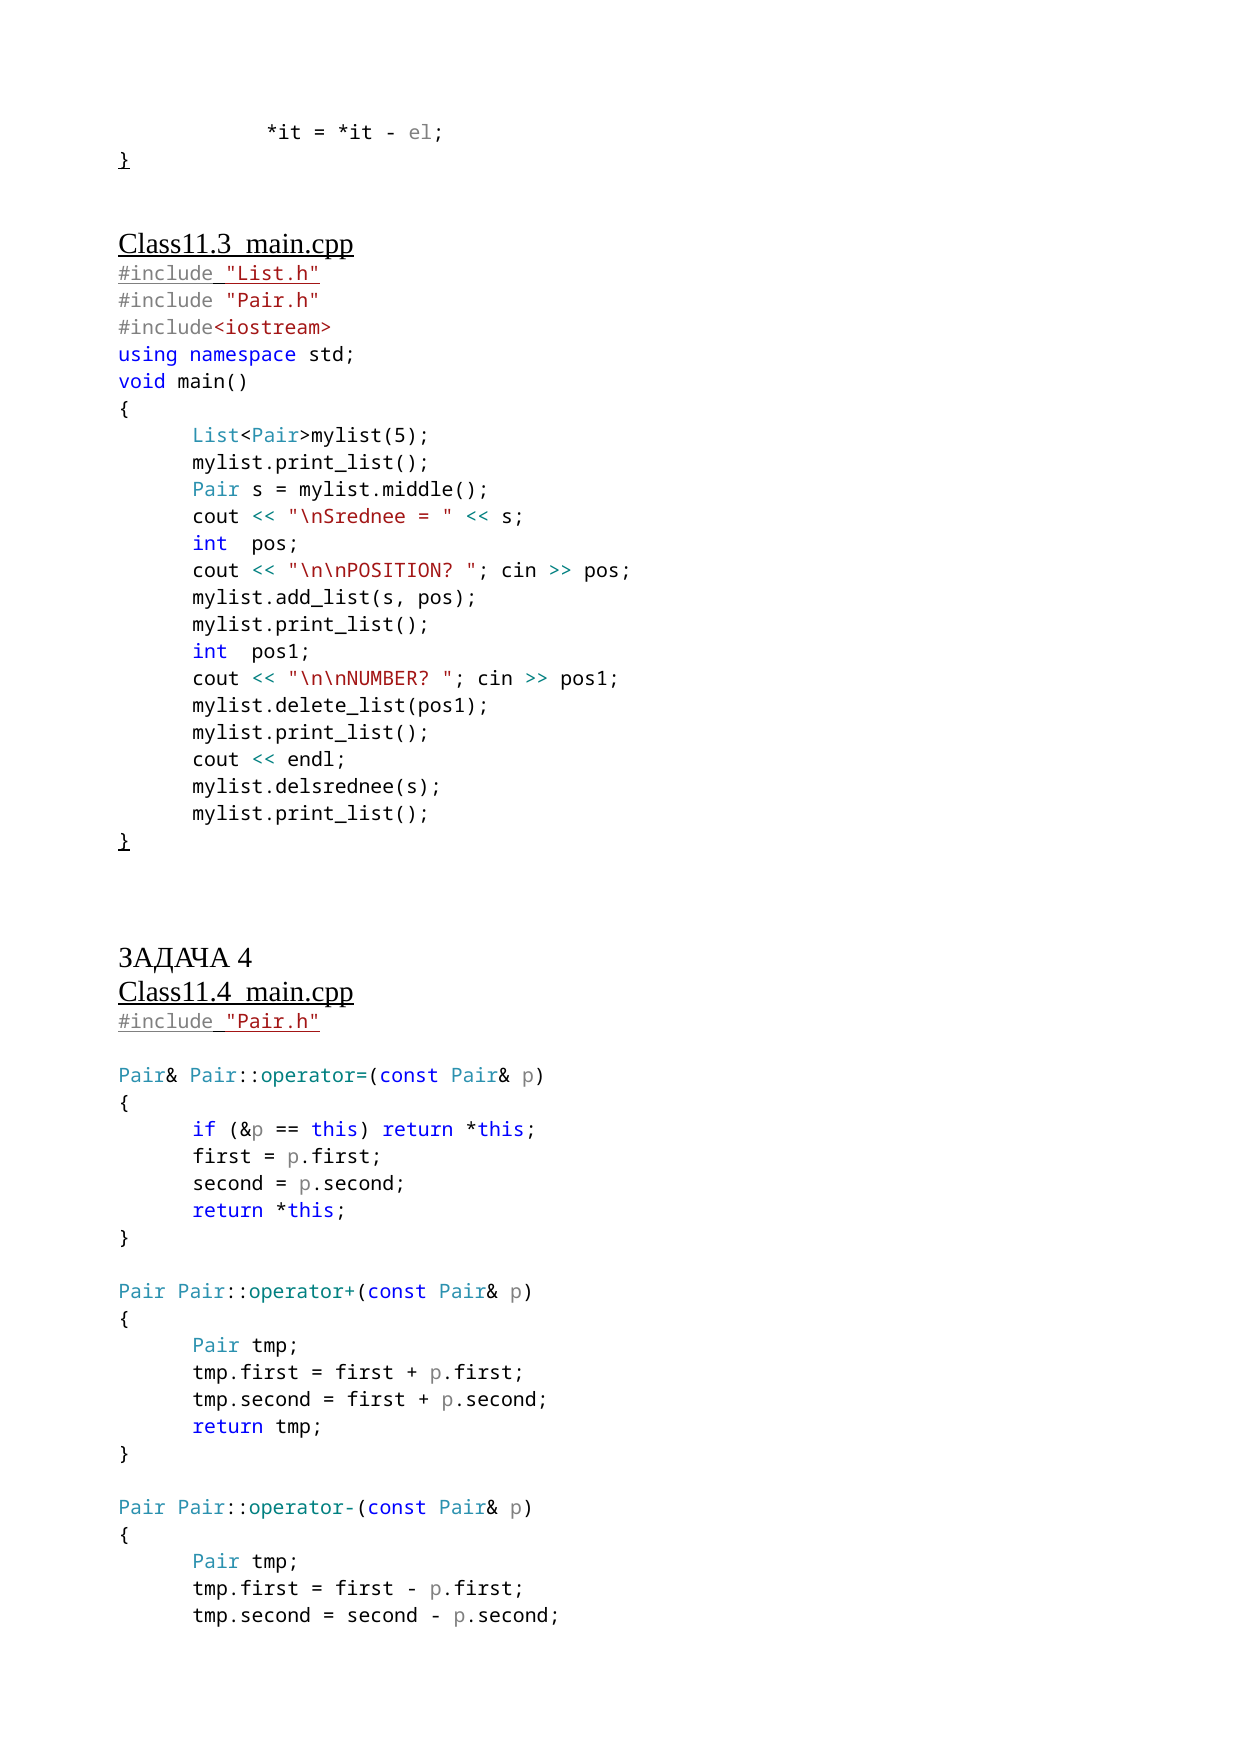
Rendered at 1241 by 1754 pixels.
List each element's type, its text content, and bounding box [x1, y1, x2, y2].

text cout << "\n\nPOSITION? "; cin >> pos; [118, 556, 1122, 583]
text Pair tmp; [118, 1331, 1122, 1358]
text second = p.second; [118, 1169, 1122, 1197]
text Pair tmp; [118, 1547, 1122, 1574]
text *it = *it - el; [118, 118, 1122, 145]
text mylist.print_list(); [118, 610, 1122, 637]
text #include<iostream> [118, 313, 1122, 341]
text mylist.print_list(); [118, 448, 1122, 475]
text Pair Pair::operator-(const Pair& p) [118, 1493, 1122, 1520]
text { [118, 394, 1122, 421]
text #include "Pair.h" [118, 287, 1122, 313]
text } [118, 826, 1122, 853]
text using namespace std; [118, 341, 1122, 367]
text if (&p == this) return *this; [118, 1116, 1122, 1143]
text int pos; [118, 529, 1122, 556]
text Pair Pair::operator+(const Pair& p) [118, 1277, 1122, 1304]
text tmp.first = first + p.first; [118, 1358, 1122, 1385]
text { [118, 1089, 1122, 1116]
text Pair s = mylist.middle(); [118, 475, 1122, 502]
text Class11.3_main.cpp [118, 226, 1122, 259]
text tmp.second = second - p.second; [118, 1601, 1122, 1628]
text { [118, 1520, 1122, 1547]
text { [118, 1304, 1122, 1331]
text mylist.add_list(s, pos); [118, 583, 1122, 610]
text Pair& Pair::operator=(const Pair& p) [118, 1062, 1122, 1089]
text mylist.delete_list(pos1); [118, 691, 1122, 718]
text mylist.print_list(); [118, 718, 1122, 745]
text mylist.print_list(); [118, 799, 1122, 826]
text ЗАДАЧА 4 [118, 941, 1122, 974]
text int pos1; [118, 637, 1122, 664]
text return tmp; [118, 1412, 1122, 1439]
text #include "Pair.h" [118, 1008, 1122, 1035]
text List<Pair>mylist(5); [118, 421, 1122, 448]
text #include "List.h" [118, 259, 1122, 287]
text cout << "\nSrednee = " << s; [118, 502, 1122, 529]
text first = p.first; [118, 1143, 1122, 1169]
text return *this; [118, 1197, 1122, 1223]
text tmp.second = first + p.second; [118, 1385, 1122, 1412]
text cout << endl; [118, 745, 1122, 772]
text mylist.delsrednee(s); [118, 772, 1122, 799]
text void main() [118, 367, 1122, 394]
text } [118, 1439, 1122, 1466]
text } [118, 1223, 1122, 1251]
text tmp.first = first - p.first; [118, 1574, 1122, 1601]
text cout << "\n\nNUMBER? "; cin >> pos1; [118, 664, 1122, 691]
text Class11.4_main.cpp [118, 974, 1122, 1008]
text } [118, 145, 1122, 172]
